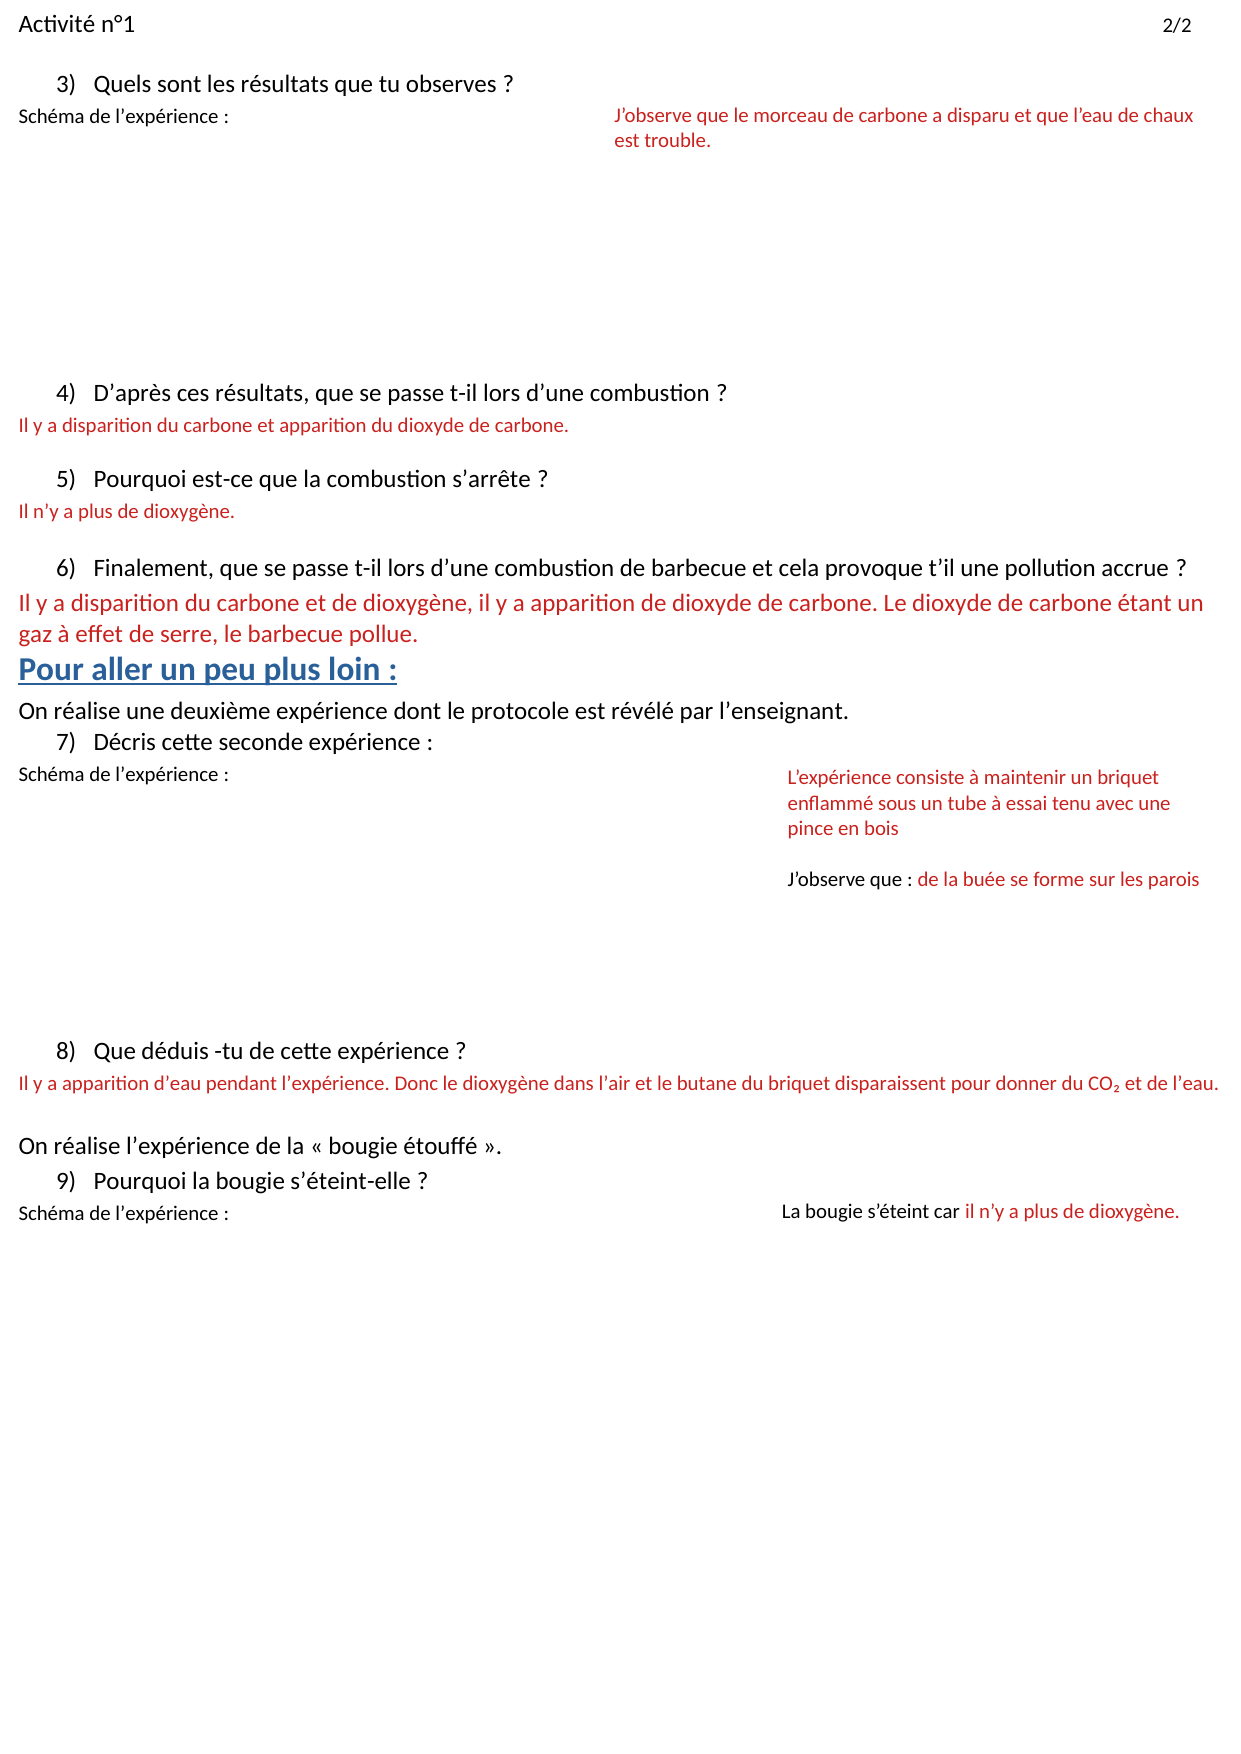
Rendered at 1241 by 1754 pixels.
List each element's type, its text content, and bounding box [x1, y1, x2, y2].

list Décris cette seconde expérience : [56, 726, 1221, 756]
text Il y a disparition du carbone et apparition du dioxyde de carbone. [18, 412, 1221, 438]
text Il y a apparition d’eau pendant l’expérience. Donc le dioxygène dans l’air et le butane du briquet disparaissent pour donner du CO₂ et de l’eau. [18, 1070, 1221, 1095]
text On réalise l’expérience de la « bougie étouffé ». [18, 1130, 1221, 1161]
list Pourquoi la bougie s’éteint-elle ? [56, 1165, 1221, 1196]
text Schéma de l’expérience : [18, 761, 1221, 786]
list D’après ces résultats, que se passe t-il lors d’une combustion ? [56, 377, 1221, 408]
list Quels sont les résultats que tu observes ? [56, 68, 1221, 99]
text On réalise une deuxième expérience dont le protocole est révélé par l’enseignant. [18, 695, 1221, 726]
text Pour aller un peu plus loin : [18, 648, 1221, 689]
list Pourquoi est-ce que la combustion s’arrête ? [56, 463, 1221, 494]
text Schéma de l’expérience : [18, 1200, 1221, 1226]
text Schéma de l’expérience : [18, 103, 1221, 129]
list Que déduis -tu de cette expérience ? [56, 1035, 1221, 1065]
text Il n’y a plus de dioxygène. [18, 498, 1221, 524]
list Finalement, que se passe t-il lors d’une combustion de barbecue et cela provoque t’il une pollution accrue ? [56, 552, 1221, 583]
text Il y a disparition du carbone et de dioxygène, il y a apparition de dioxyde de carbone. Le dioxyde de carbone étant un gaz à effet de serre, le barbecue pollue. [18, 587, 1221, 648]
